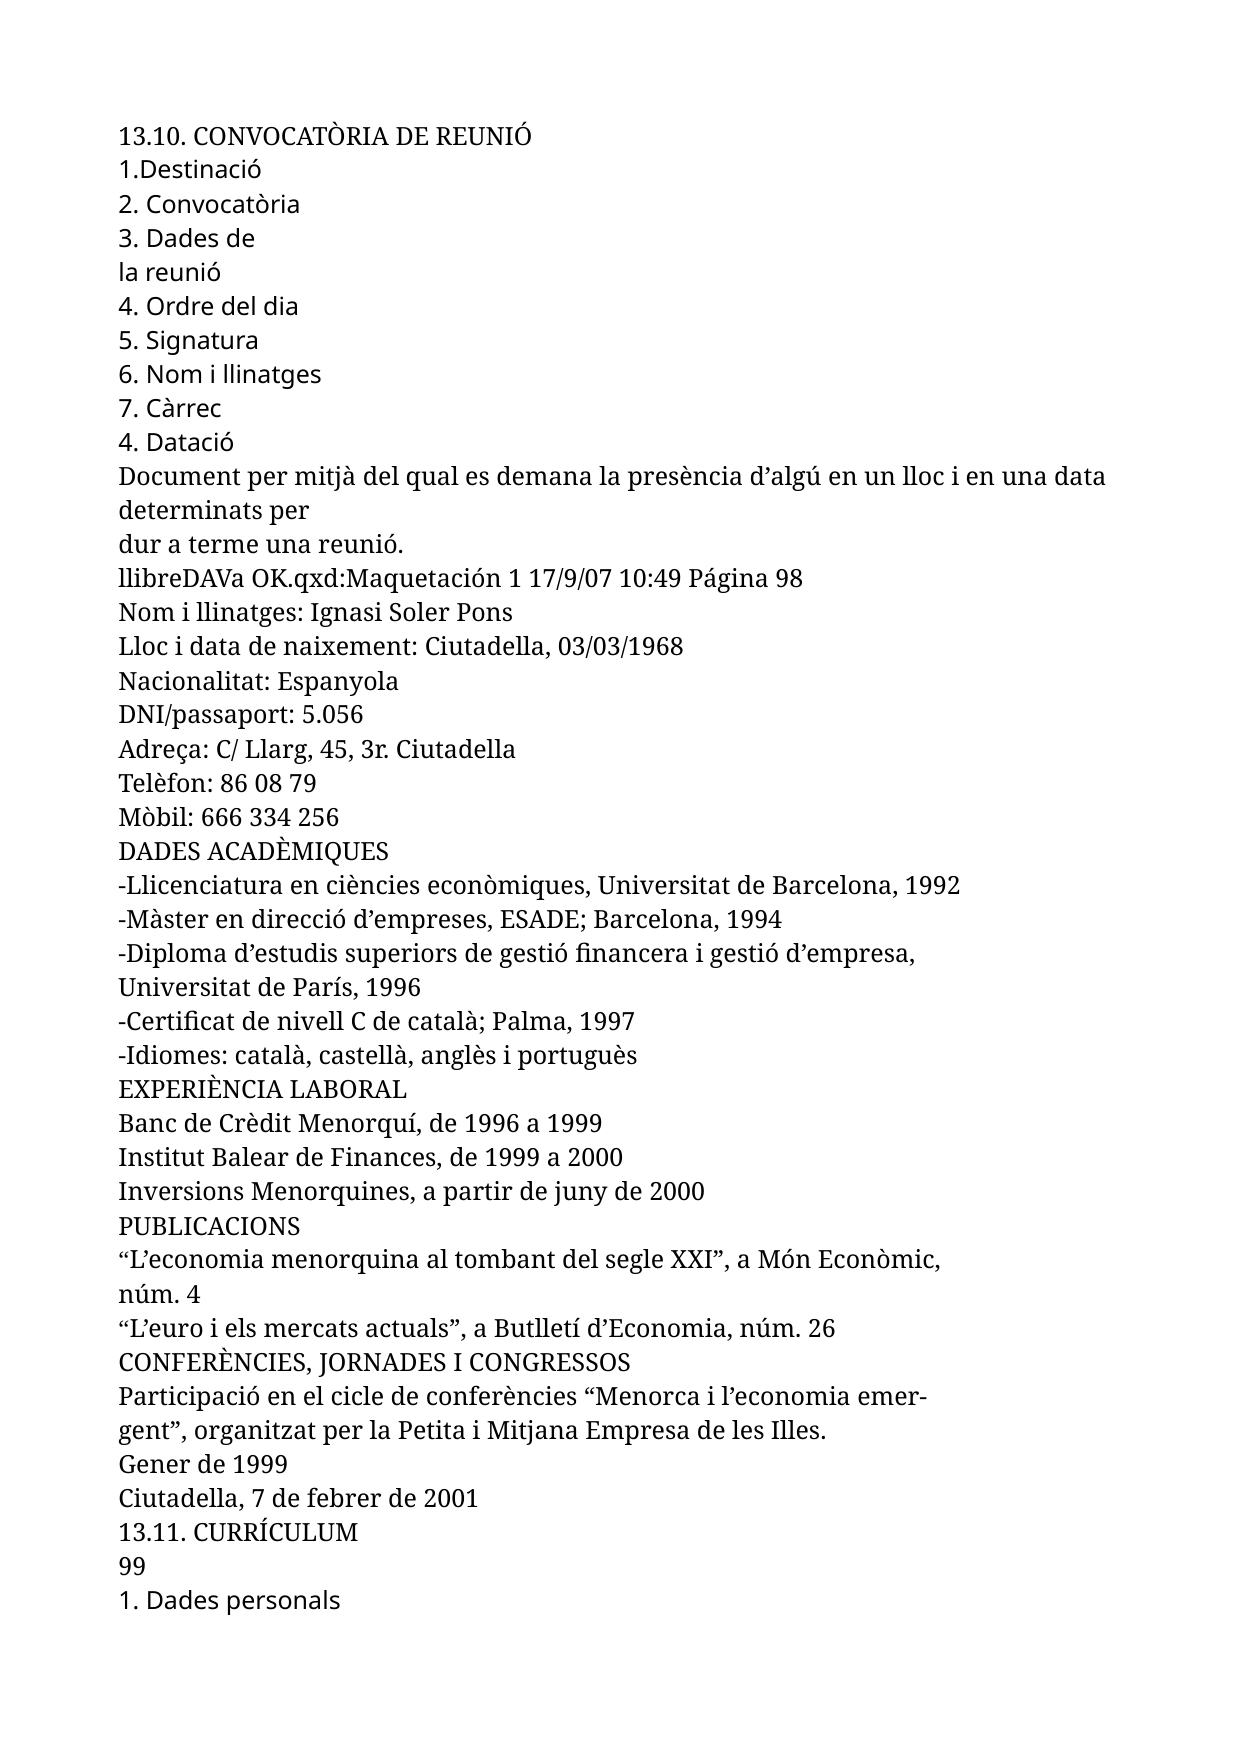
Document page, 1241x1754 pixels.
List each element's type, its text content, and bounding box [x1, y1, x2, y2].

text 13.10. CONVOCATÒRIA DE REUNIÓ 1.Destinació 2. Convocatòria 3. Dades de la reunió 4. Ordre del dia 5. Signatura 6. Nom i llinatges 7. Càrrec 4. Datació Document per mitjà del qual es demana la presència d’algú en un lloc i en una data determinats per dur a terme una reunió. llibreDAVa OK.qxd:Maquetación 1 17/9/07 10:49 Página 98 [118, 118, 1122, 595]
text Nom i llinatges: Ignasi Soler Pons Lloc i data de naixement: Ciutadella, 03/03/1968 Nacionalitat: Espanyola DNI/passaport: 5.056 Adreça: C/ Llarg, 45, 3r. Ciutadella Telèfon: 86 08 79 Mòbil: 666 334 256 DADES ACADÈMIQUES -Llicenciatura en ciències econòmiques, Universitat de Barcelona, 1992 -Màster en direcció d’empreses, ESADE; Barcelona, 1994 -Diploma d’estudis superiors de gestió ﬁnancera i gestió d’empresa, Universitat de París, 1996 -Certiﬁcat de nivell C de català; Palma, 1997 -Idiomes: català, castellà, anglès i portuguès EXPERIÈNCIA LABORAL Banc de Crèdit Menorquí, de 1996 a 1999 Institut Balear de Finances, de 1999 a 2000 Inversions Menorquines, a partir de juny de 2000 PUBLICACIONS “L’economia menorquina al tombant del segle XXI”, a Món Econòmic, núm. 4 “L’euro i els mercats actuals”, a Butlletí d’Economia, núm. 26 CONFERÈNCIES, JORNADES I CONGRESSOS Participació en el cicle de conferències “Menorca i l’economia emer- gent”, organitzat per la Petita i Mitjana Empresa de les Illes. Gener de 1999 Ciutadella, 7 de febrer de 2001 13.11. CURRÍCULUM 99 1. Dades personals [118, 595, 1122, 1617]
